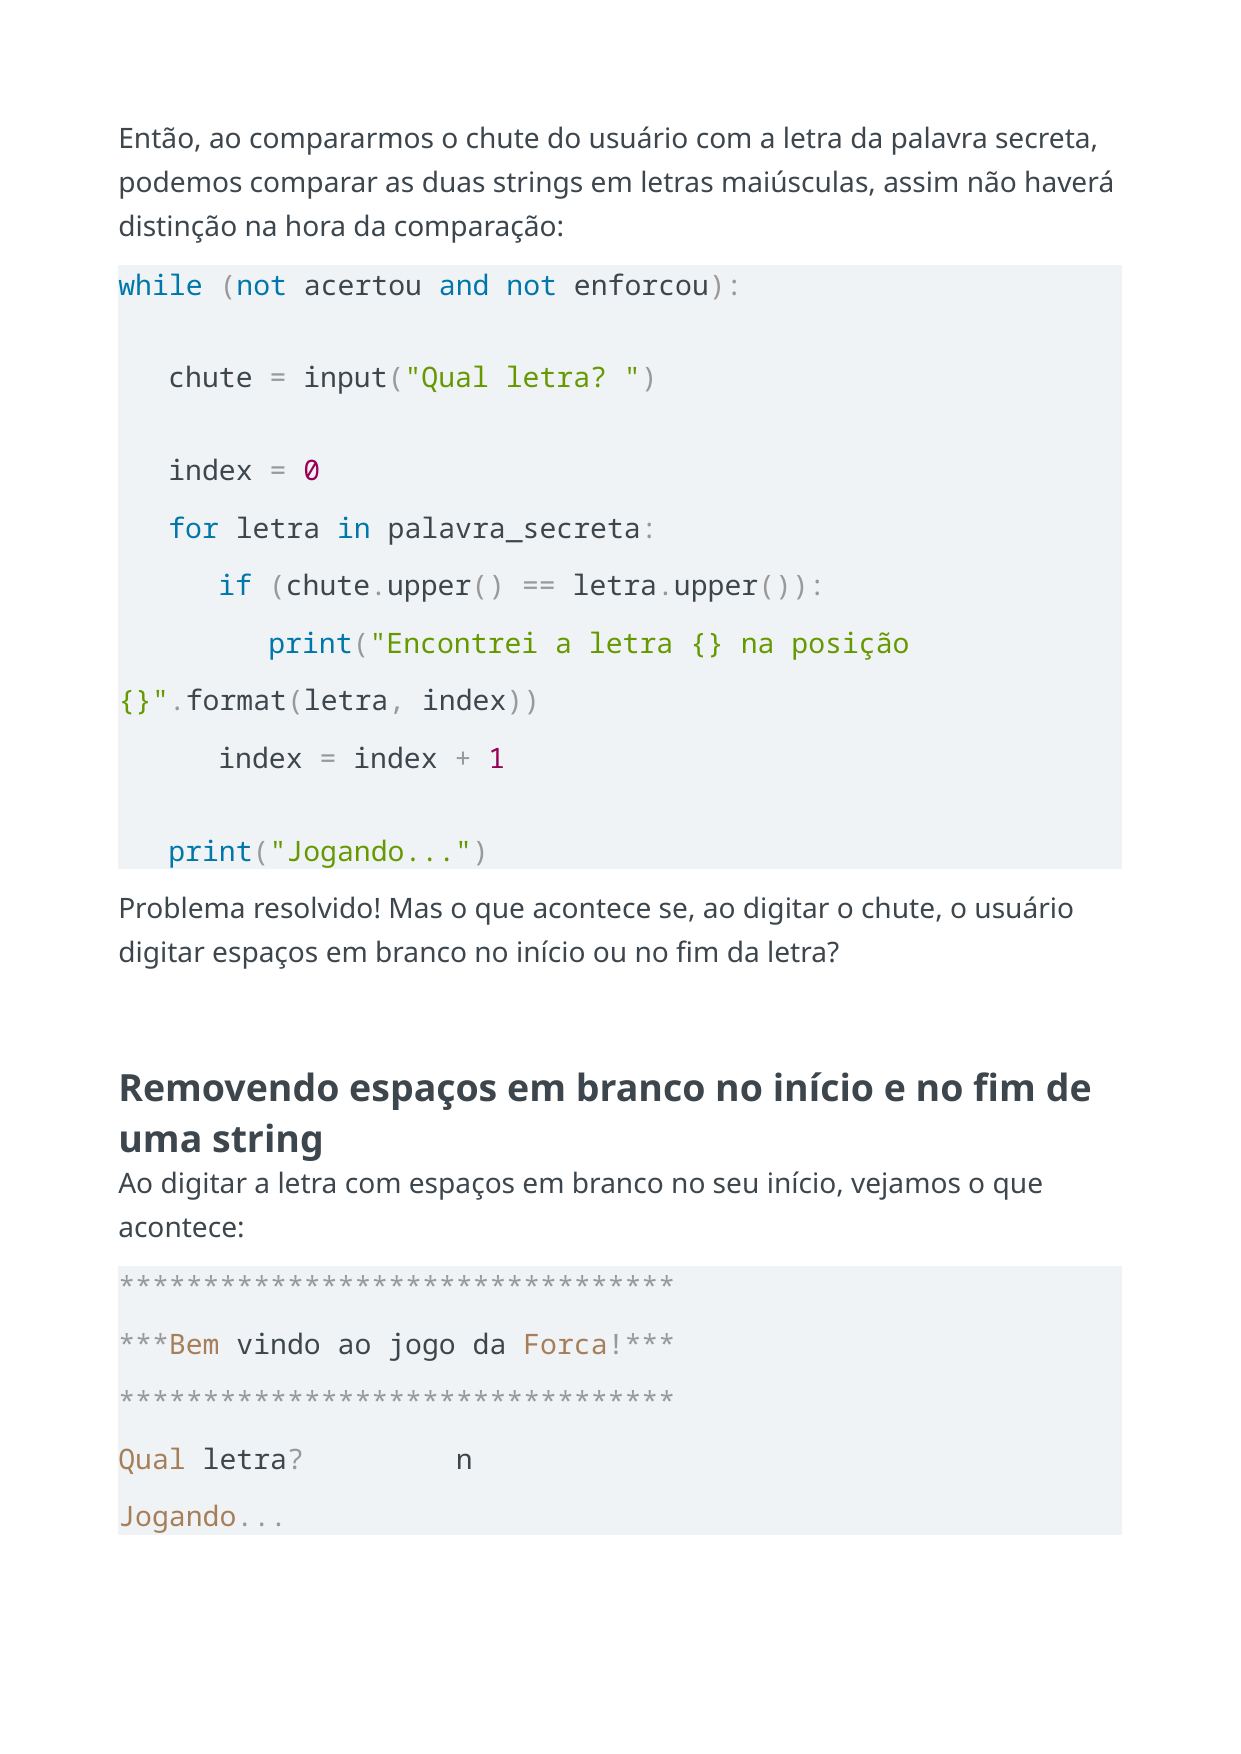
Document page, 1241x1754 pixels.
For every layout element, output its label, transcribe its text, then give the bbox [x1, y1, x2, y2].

text Ao digitar a letra com espaços em branco no seu início, vejamos o que acontece: [118, 1164, 1122, 1246]
text index = 0 [118, 451, 1122, 489]
text Problema resolvido! Mas o que acontece se, ao digitar o chute, o usuário digitar espaços em branco no início ou no fim da letra? [118, 889, 1122, 971]
text ***Bem vindo ao jogo da Forca!*** [118, 1324, 1122, 1362]
text if (chute.upper() == letra.upper()): [118, 566, 1122, 604]
text print("Encontrei a letra {} na posição {}".format(letra, index)) [118, 623, 1122, 719]
text ********************************* [118, 1266, 1122, 1305]
text Então, ao compararmos o chute do usuário com a letra da palavra secreta, podemos comparar as duas strings em letras maiúsculas, assim não haverá distinção na hora da comparação: [118, 118, 1122, 244]
text for letra in palavra_secreta: [118, 508, 1122, 547]
text print("Jogando...") [118, 831, 1122, 869]
text while (not acertou and not enforcou): [118, 265, 1122, 303]
text ********************************* [118, 1381, 1122, 1420]
text chute = input("Qual letra? ") [118, 358, 1122, 396]
text index = index + 1 [118, 738, 1122, 777]
text Qual letra? n [118, 1439, 1122, 1477]
subtitle Removendo espaços em branco no início e no fim de uma string [118, 1062, 1122, 1164]
text Jogando... [118, 1496, 1122, 1535]
